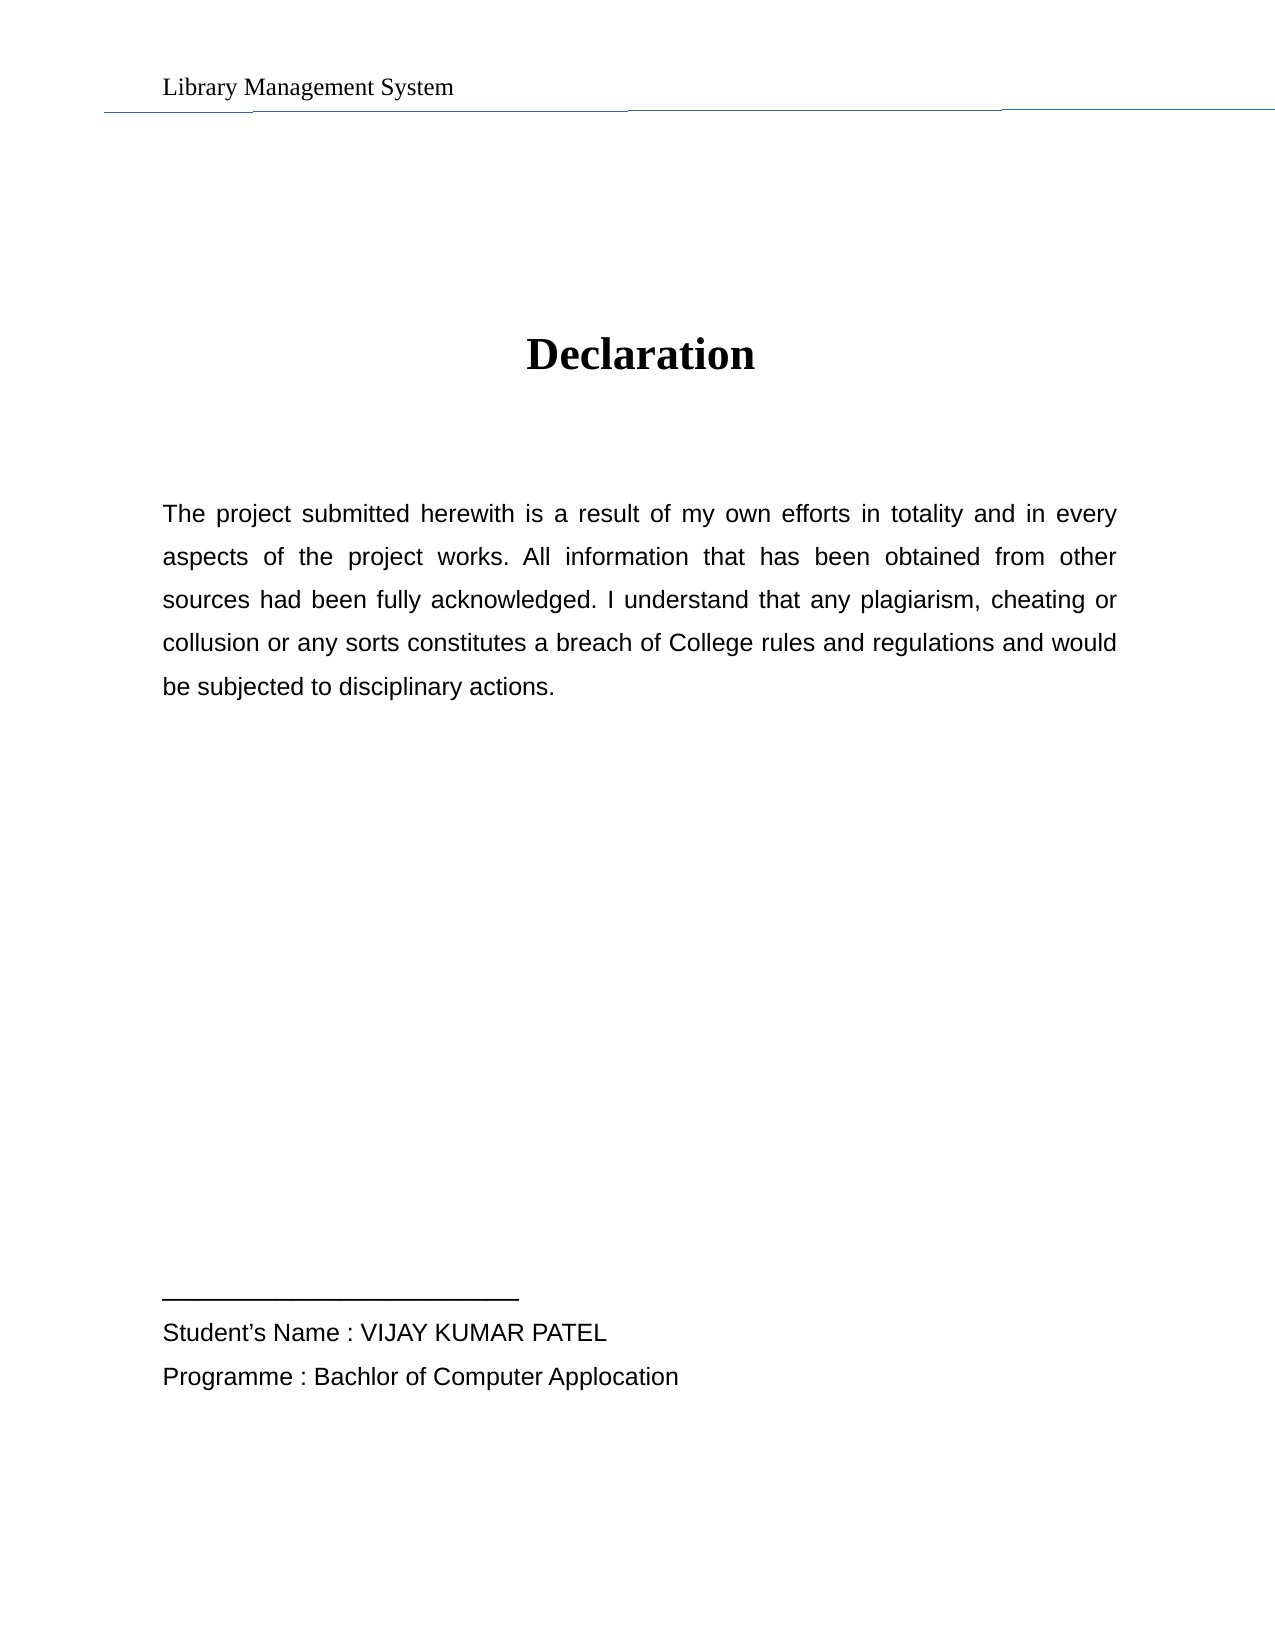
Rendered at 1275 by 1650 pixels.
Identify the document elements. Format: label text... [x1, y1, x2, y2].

text Programme : Bachlor of Computer Applocation [162, 1362, 1119, 1390]
text Student’s Name : VIJAY KUMAR PATEL [162, 1318, 1119, 1347]
text ______________________ [162, 1268, 1119, 1302]
text The project submitted herewith is a result of my own efforts in totality and in every aspects of the project works. All information that has been obtained from other sources had been fully acknowledged. I understand that any plagiarism, cheating or collusion or any sorts constitutes a breach of College rules and regulations and would be subjected to disciplinary actions. [162, 499, 1119, 700]
text Declaration [162, 327, 1119, 379]
